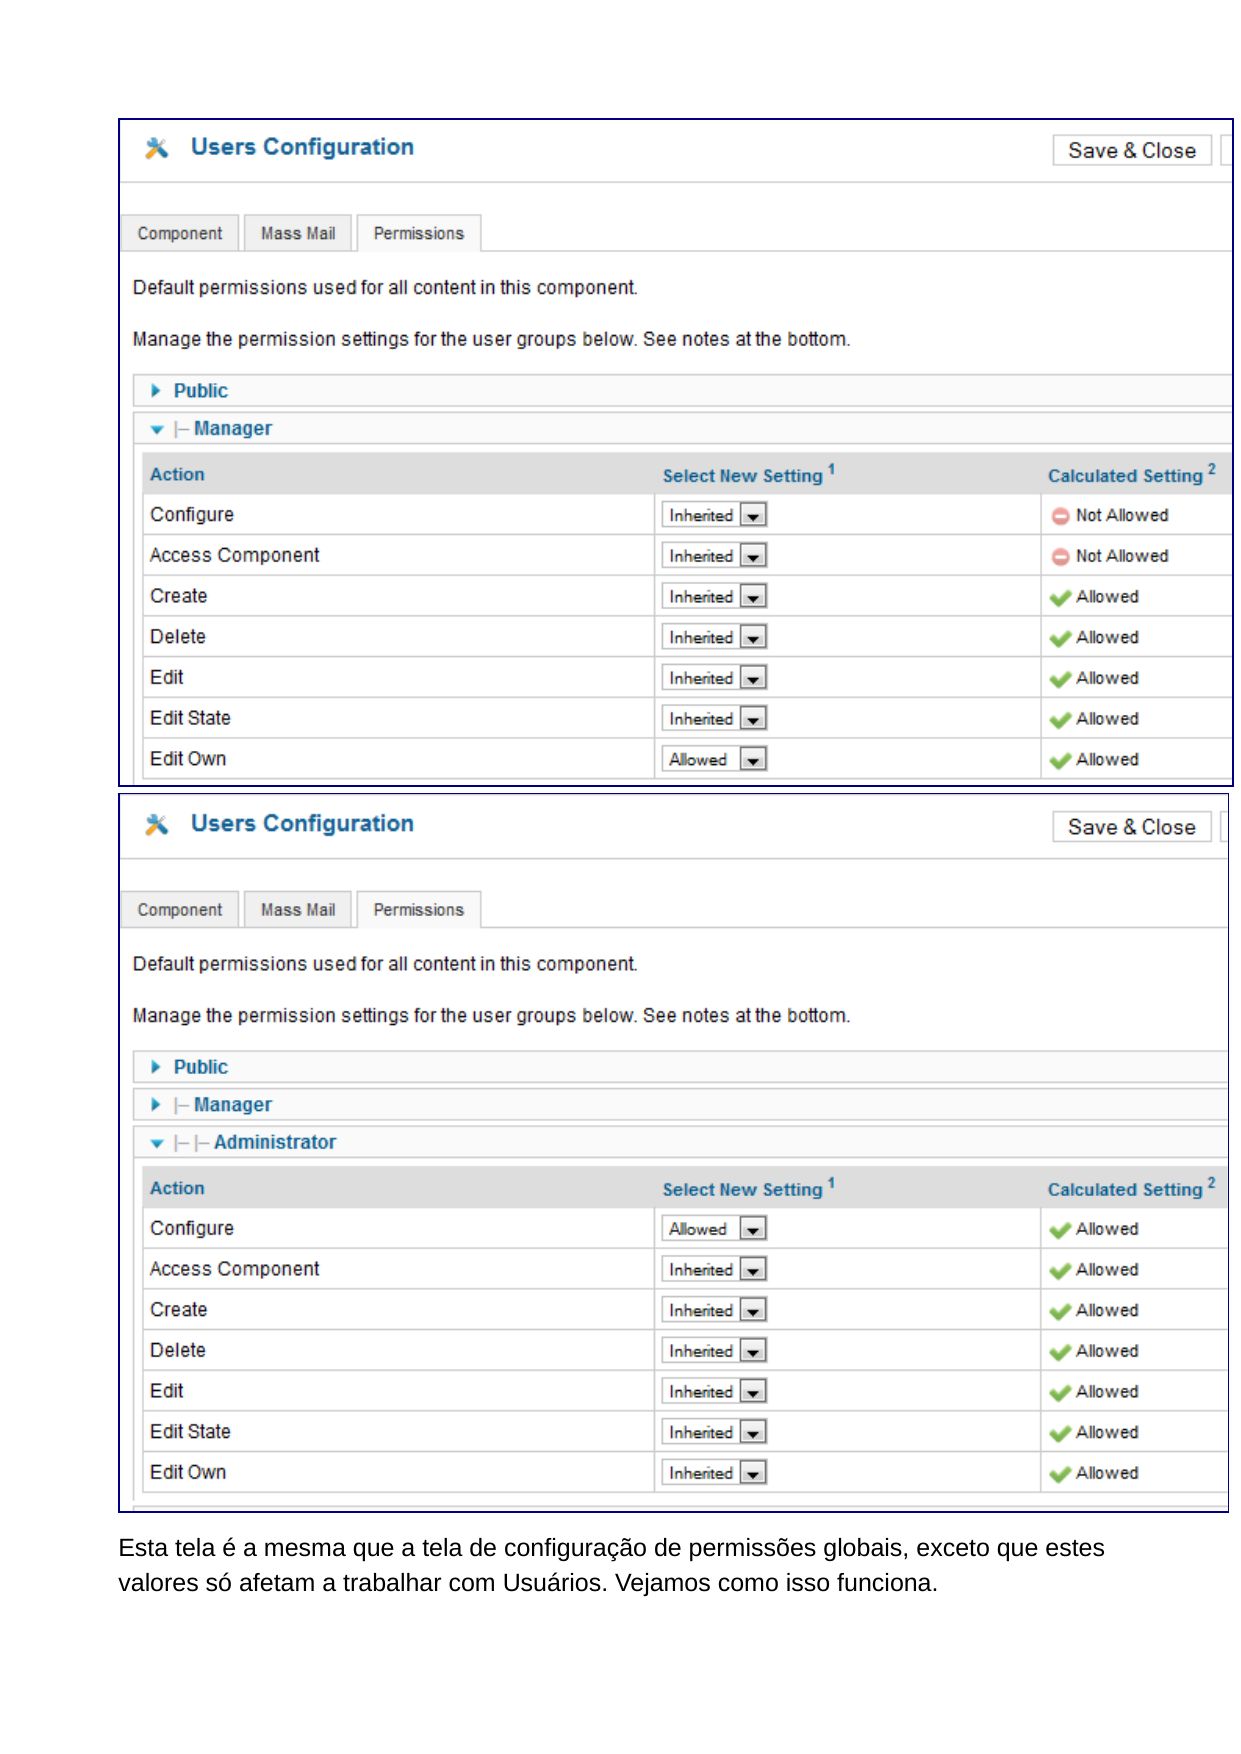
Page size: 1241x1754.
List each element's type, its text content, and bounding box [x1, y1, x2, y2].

picture [120, 120, 1232, 785]
picture [120, 794, 1228, 1511]
text Esta tela é a mesma que a tela de configuração de permissões globais, exceto que estes valores só afetam a trabalhar com Usuários. Vejamos como isso funciona. [118, 1533, 1122, 1596]
